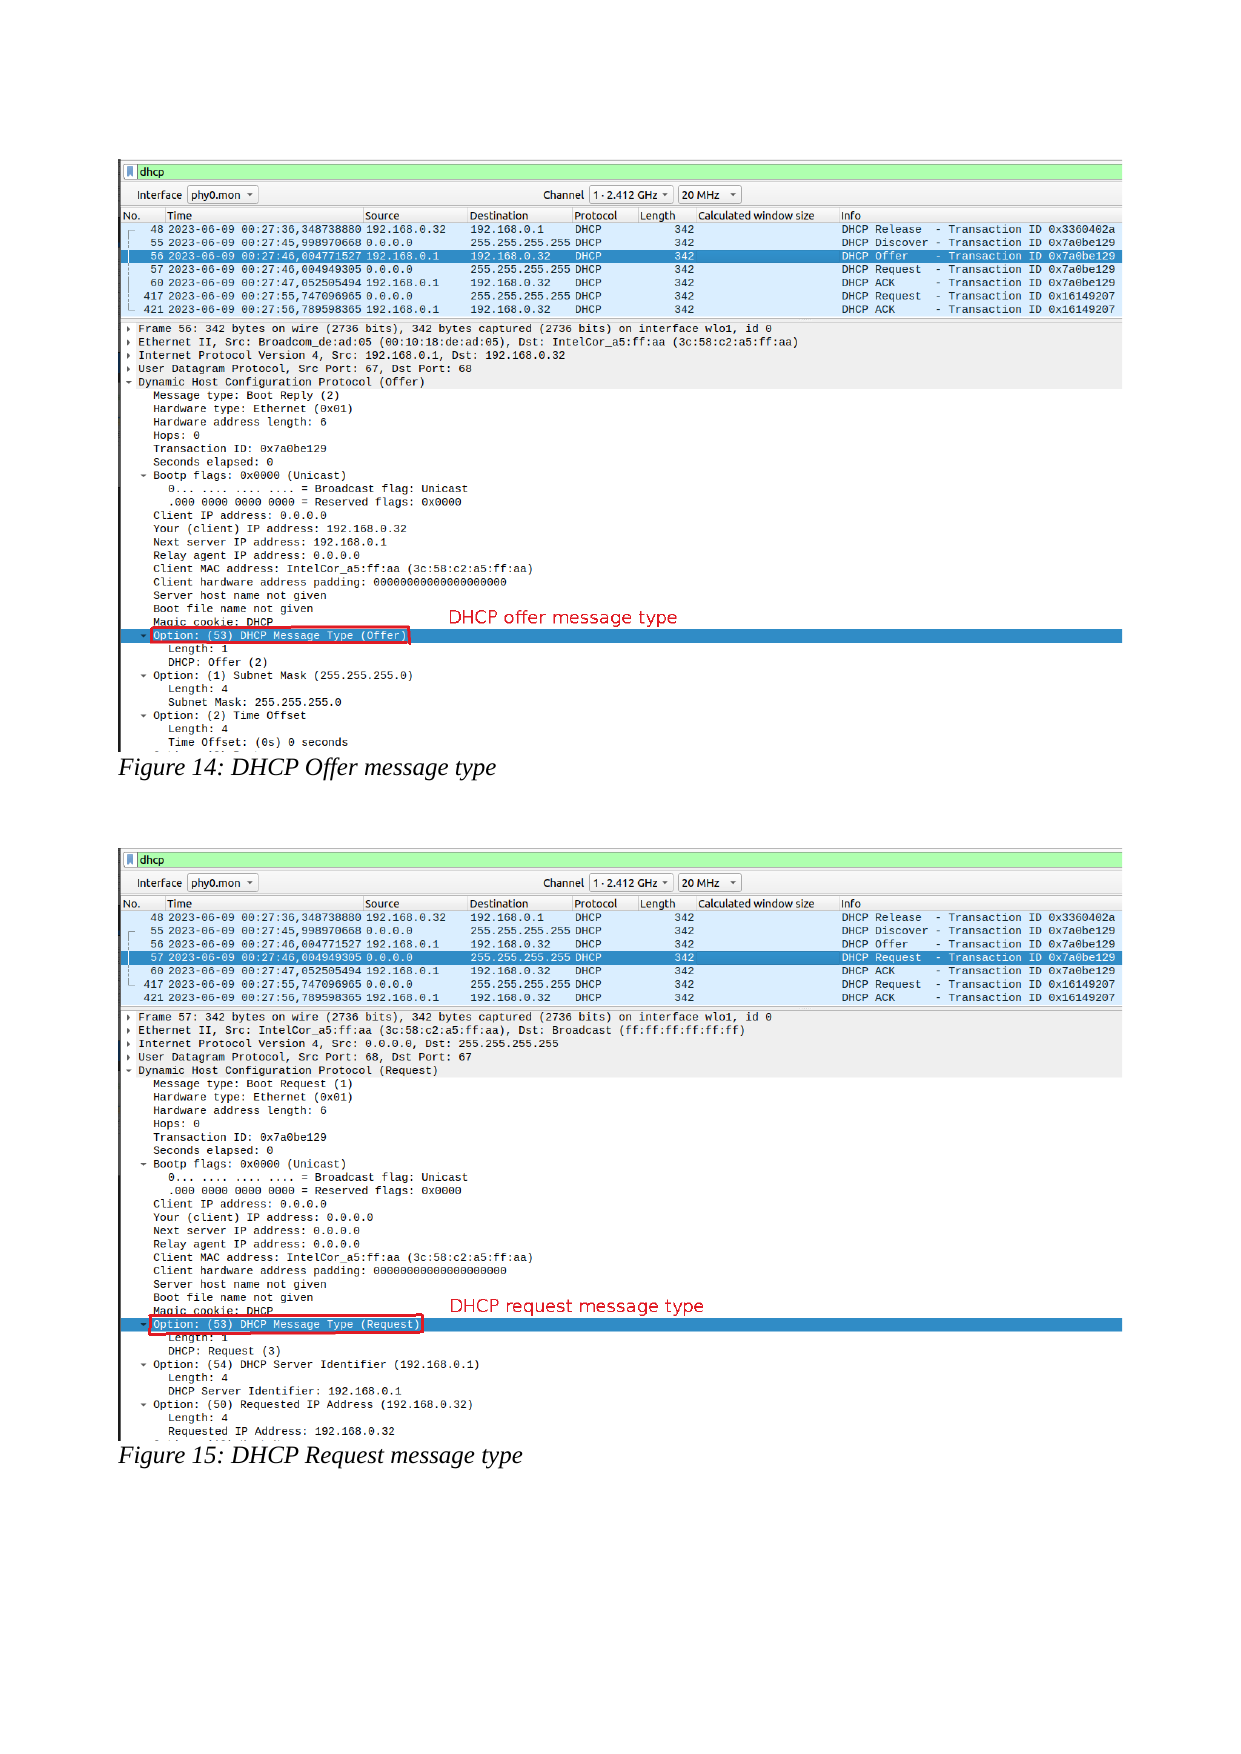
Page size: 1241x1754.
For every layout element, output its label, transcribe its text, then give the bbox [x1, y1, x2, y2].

picture [118, 848, 1123, 1441]
text Figure 15: DHCP Request message type [118, 1441, 1122, 1469]
text Figure 14: DHCP Offer message type [118, 752, 1122, 780]
picture [118, 159, 1123, 752]
